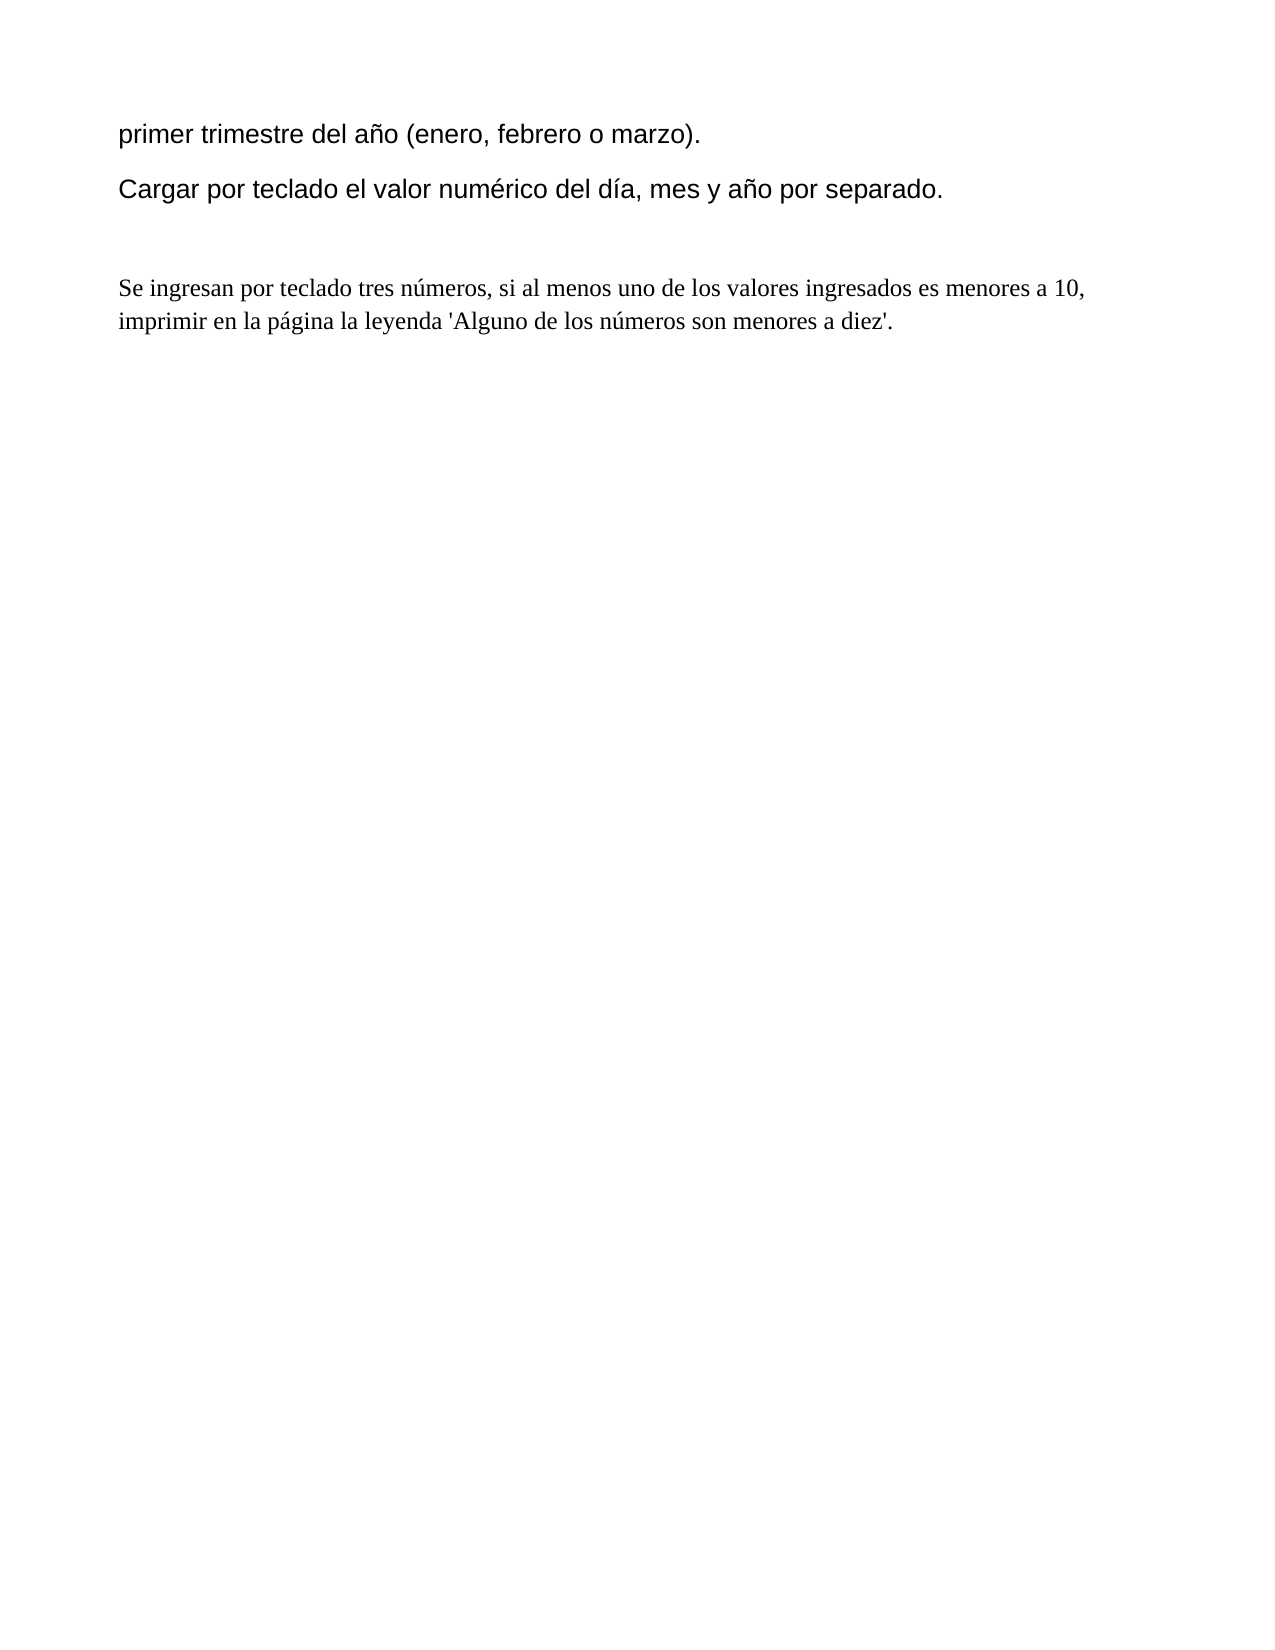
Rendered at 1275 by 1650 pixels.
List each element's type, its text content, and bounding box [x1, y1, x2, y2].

text primer trimestre del año (enero, febrero o marzo). [118, 118, 1157, 149]
text Se ingresan por teclado tres números, si al menos uno de los valores ingresados es menores a 10, imprimir en la página la leyenda 'Alguno de los números son menores a diez'. [118, 273, 1157, 335]
text Cargar por teclado el valor numérico del día, mes y año por separado. [118, 174, 1157, 204]
